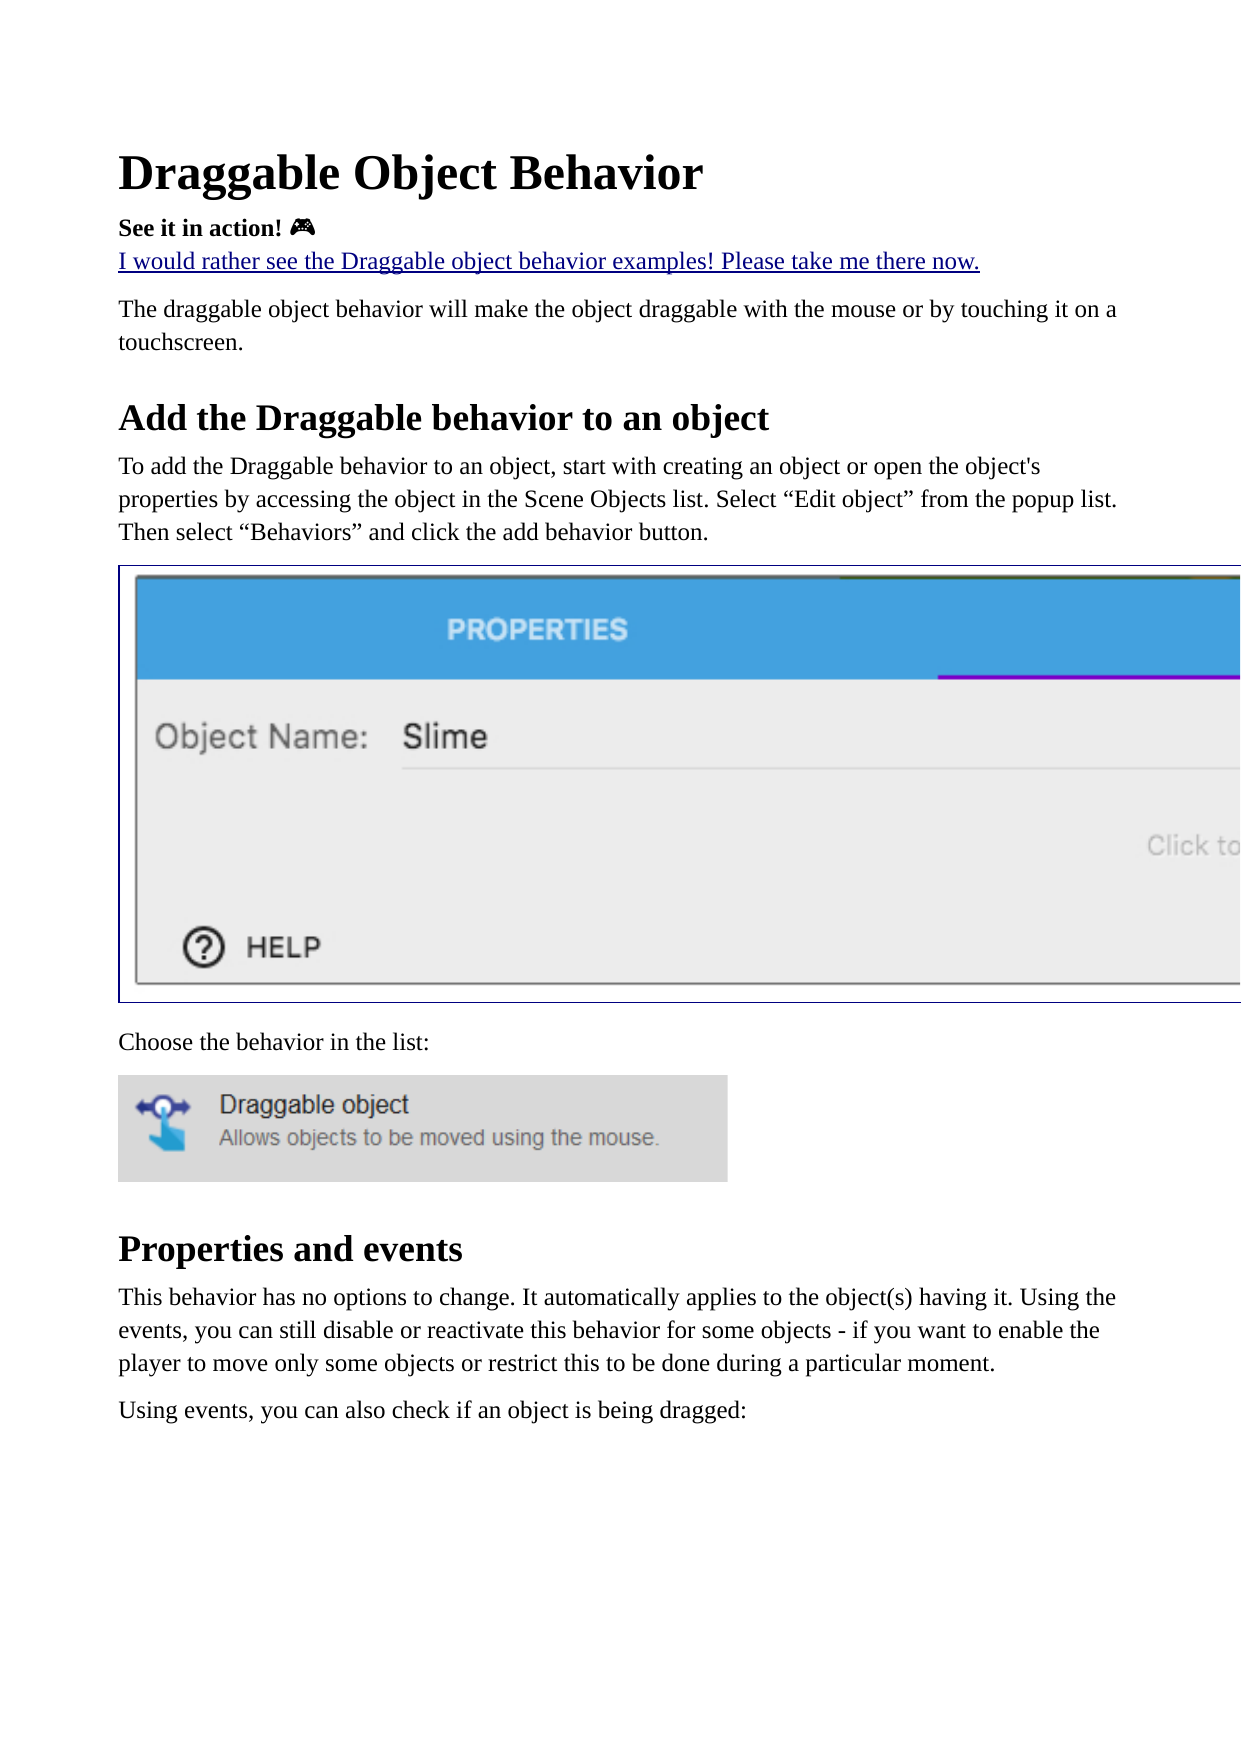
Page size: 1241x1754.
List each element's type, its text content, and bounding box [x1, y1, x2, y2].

text See it in action! 🎮 I would rather see the Draggable object behavior examples! Please take me there now. [118, 213, 1122, 275]
text Using events, you can also check if an object is being dragged: [118, 1396, 1122, 1424]
picture [118, 1075, 728, 1182]
text The draggable object behavior will make the object draggable with the mouse or by touching it on a touchscreen. [118, 294, 1122, 356]
subtitle Add the Draggable behavior to an object [118, 395, 1122, 438]
text Choose the behavior in the list: [118, 1027, 1122, 1056]
text To add the Draggable behavior to an object, start with creating an object or open the object's properties by accessing the object in the Scene Objects list. Select “Edit object” from the popup list. Then select “Behaviors” and click the add behavior button. [118, 451, 1122, 546]
text This behavior has no options to change. It automatically applies to the object(s) having it. Using the events, you can still disable or reactivate this behavior for some objects - if you want to enable the player to move only some objects or restrict this to be done during a particular moment. [118, 1282, 1122, 1377]
subtitle Properties and events [118, 1226, 1122, 1269]
subtitle Draggable Object Behavior [118, 143, 1122, 201]
picture [120, 566, 1241, 1002]
